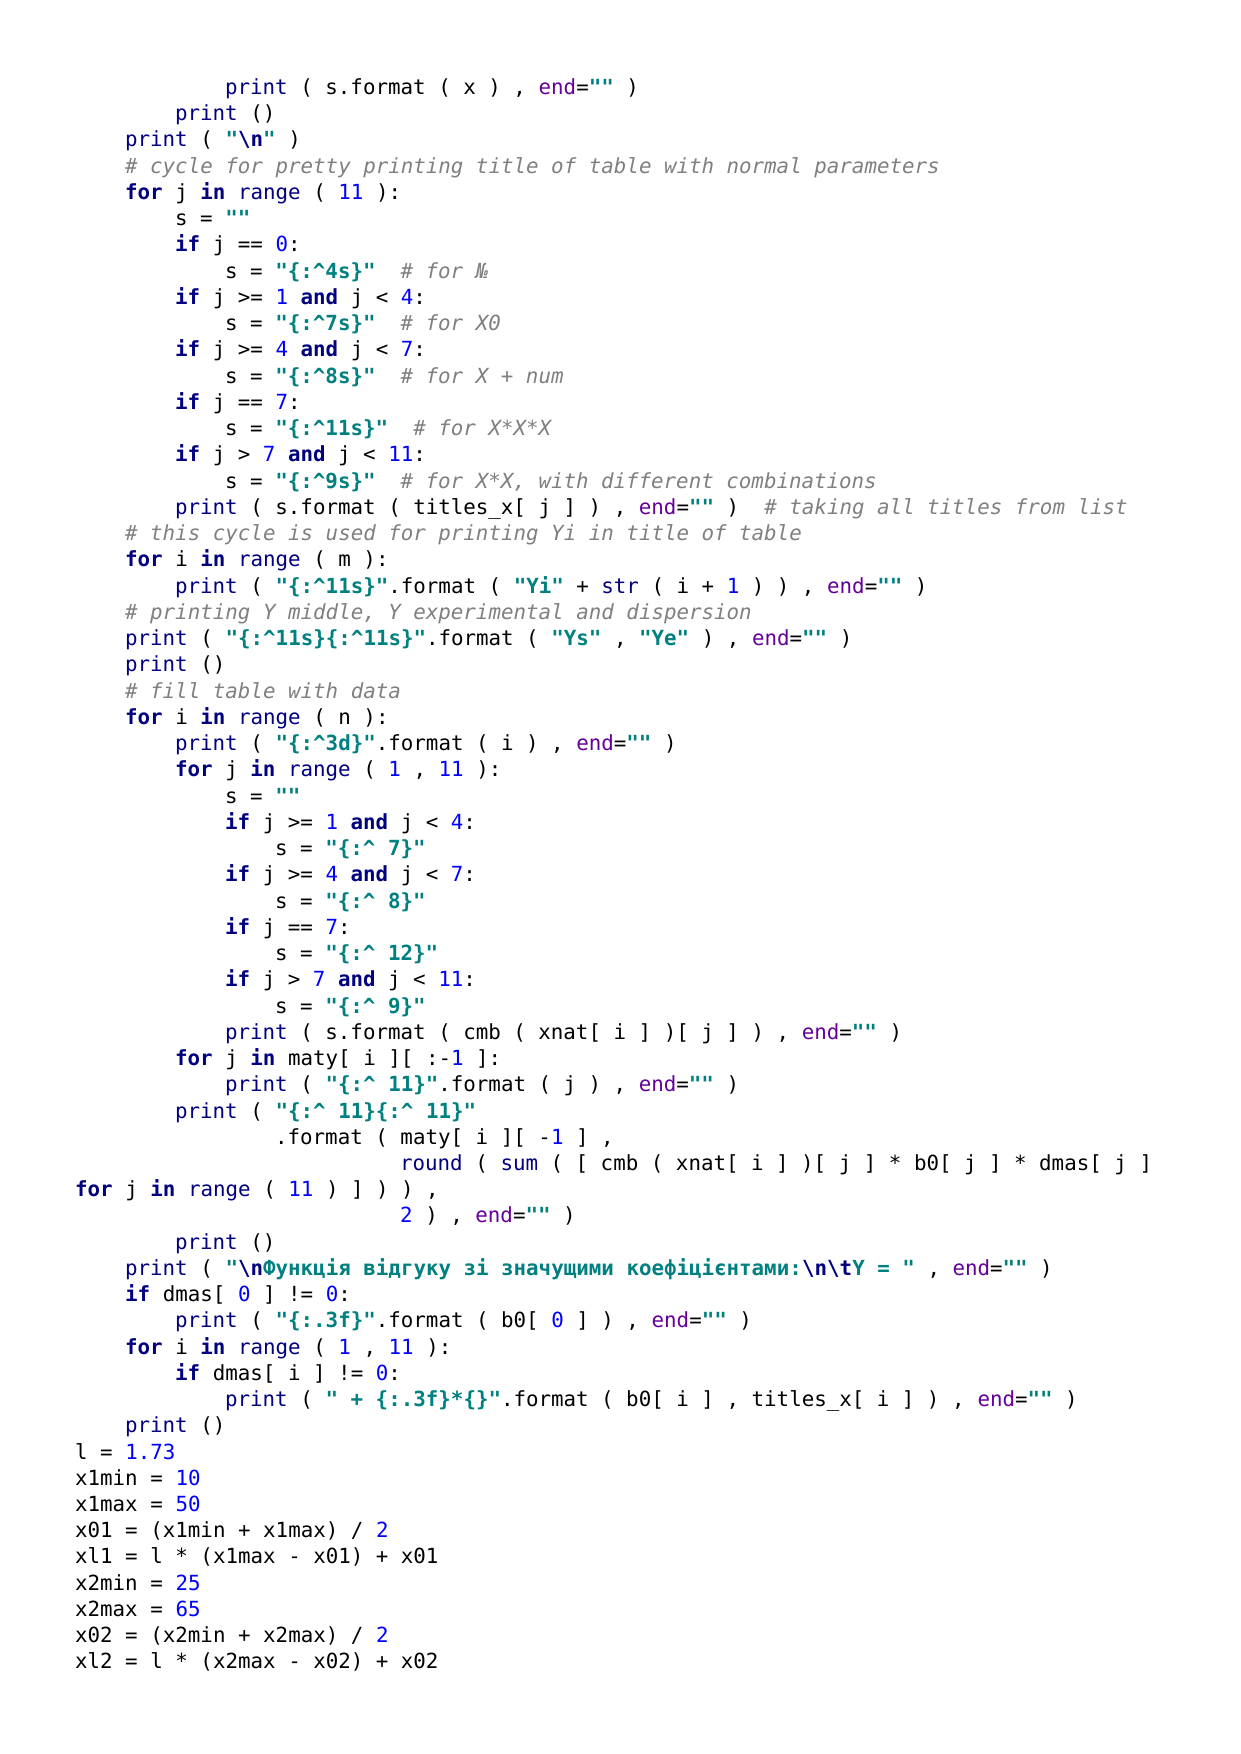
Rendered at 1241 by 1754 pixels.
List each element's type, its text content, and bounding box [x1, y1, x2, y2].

text # this cycle is used for printing Yi in title of table [75, 521, 1165, 546]
text if j == 7: [75, 390, 1165, 414]
text for i in range ( m ): [75, 547, 1165, 572]
text s = "{:^4s}" # for № [75, 259, 1165, 283]
text for j in maty[ i ][ :-1 ]: [75, 1046, 1165, 1071]
text x2min = 25 [75, 1571, 1165, 1595]
text s = "{:^ 8}" [75, 889, 1165, 913]
text # fill table with data [75, 679, 1165, 703]
text for i in range ( n ): [75, 705, 1165, 729]
text # printing Y middle, Y experimental and dispersion [75, 600, 1165, 624]
text x1max = 50 [75, 1492, 1165, 1516]
text print () [75, 101, 1165, 126]
text for i in range ( 1 , 11 ): [75, 1335, 1165, 1359]
text s = "{:^ 7}" [75, 836, 1165, 861]
text if dmas[ 0 ] != 0: [75, 1282, 1165, 1307]
text if j >= 1 and j < 4: [75, 810, 1165, 834]
text # cycle for pretty printing title of table with normal parameters [75, 154, 1165, 178]
text x1min = 10 [75, 1466, 1165, 1490]
text s = "{:^ 12}" [75, 941, 1165, 966]
text x01 = (x1min + x1max) / 2 [75, 1518, 1165, 1542]
text s = "{:^8s}" # for X + num [75, 364, 1165, 388]
text print ( "{:^ 11}{:^ 11}" [75, 1099, 1165, 1123]
text print ( s.format ( cmb ( xnat[ i ] )[ j ] ) , end="" ) [75, 1020, 1165, 1044]
text if j > 7 and j < 11: [75, 967, 1165, 992]
text s = "" [75, 784, 1165, 808]
text .format ( maty[ i ][ -1 ] , [75, 1125, 1165, 1149]
text s = "{:^ 9}" [75, 994, 1165, 1018]
text s = "{:^11s}" # for X*X*X [75, 416, 1165, 441]
text print () [75, 652, 1165, 677]
text s = "{:^7s}" # for X0 [75, 311, 1165, 336]
text print ( "{:^ 11}".format ( j ) , end="" ) [75, 1072, 1165, 1097]
text print ( "{:^11s}{:^11s}".format ( "Ys" , "Ye" ) , end="" ) [75, 626, 1165, 651]
text x2max = 65 [75, 1597, 1165, 1621]
text print ( "{:^11s}".format ( "Yi" + str ( i + 1 ) ) , end="" ) [75, 574, 1165, 598]
text if j == 0: [75, 232, 1165, 257]
text if j >= 4 and j < 7: [75, 337, 1165, 362]
text 2 ) , end="" ) [75, 1203, 1165, 1228]
text if j == 7: [75, 915, 1165, 939]
text xl1 = l * (x1max - x01) + x01 [75, 1544, 1165, 1569]
text round ( sum ( [ cmb ( xnat[ i ] )[ j ] * b0[ j ] * dmas[ j ] for j in range ( 11 ) ] ) ) , [75, 1151, 1165, 1202]
text if j > 7 and j < 11: [75, 442, 1165, 467]
text print ( " + {:.3f}*{}".format ( b0[ i ] , titles_x[ i ] ) , end="" ) [75, 1387, 1165, 1412]
text for j in range ( 11 ): [75, 180, 1165, 204]
text print ( s.format ( titles_x[ j ] ) , end="" ) # taking all titles from list [75, 495, 1165, 519]
text s = "" [75, 206, 1165, 231]
text print ( s.format ( x ) , end="" ) [75, 75, 1165, 99]
text print ( "\n" ) [75, 127, 1165, 152]
text print ( "{:^3d}".format ( i ) , end="" ) [75, 731, 1165, 756]
text print () [75, 1230, 1165, 1254]
text print ( "\nФункція відгуку зі значущими коефіцієнтами:\n\tY = " , end="" ) [75, 1256, 1165, 1280]
text if j >= 1 and j < 4: [75, 285, 1165, 309]
text if dmas[ i ] != 0: [75, 1361, 1165, 1385]
text xl2 = l * (x2max - x02) + x02 [75, 1649, 1165, 1673]
text s = "{:^9s}" # for X*X, with different combinations [75, 469, 1165, 493]
text for j in range ( 1 , 11 ): [75, 757, 1165, 782]
text x02 = (x2min + x2max) / 2 [75, 1623, 1165, 1647]
text print () [75, 1413, 1165, 1438]
text if j >= 4 and j < 7: [75, 862, 1165, 887]
text l = 1.73 [75, 1440, 1165, 1464]
text print ( "{:.3f}".format ( b0[ 0 ] ) , end="" ) [75, 1308, 1165, 1333]
